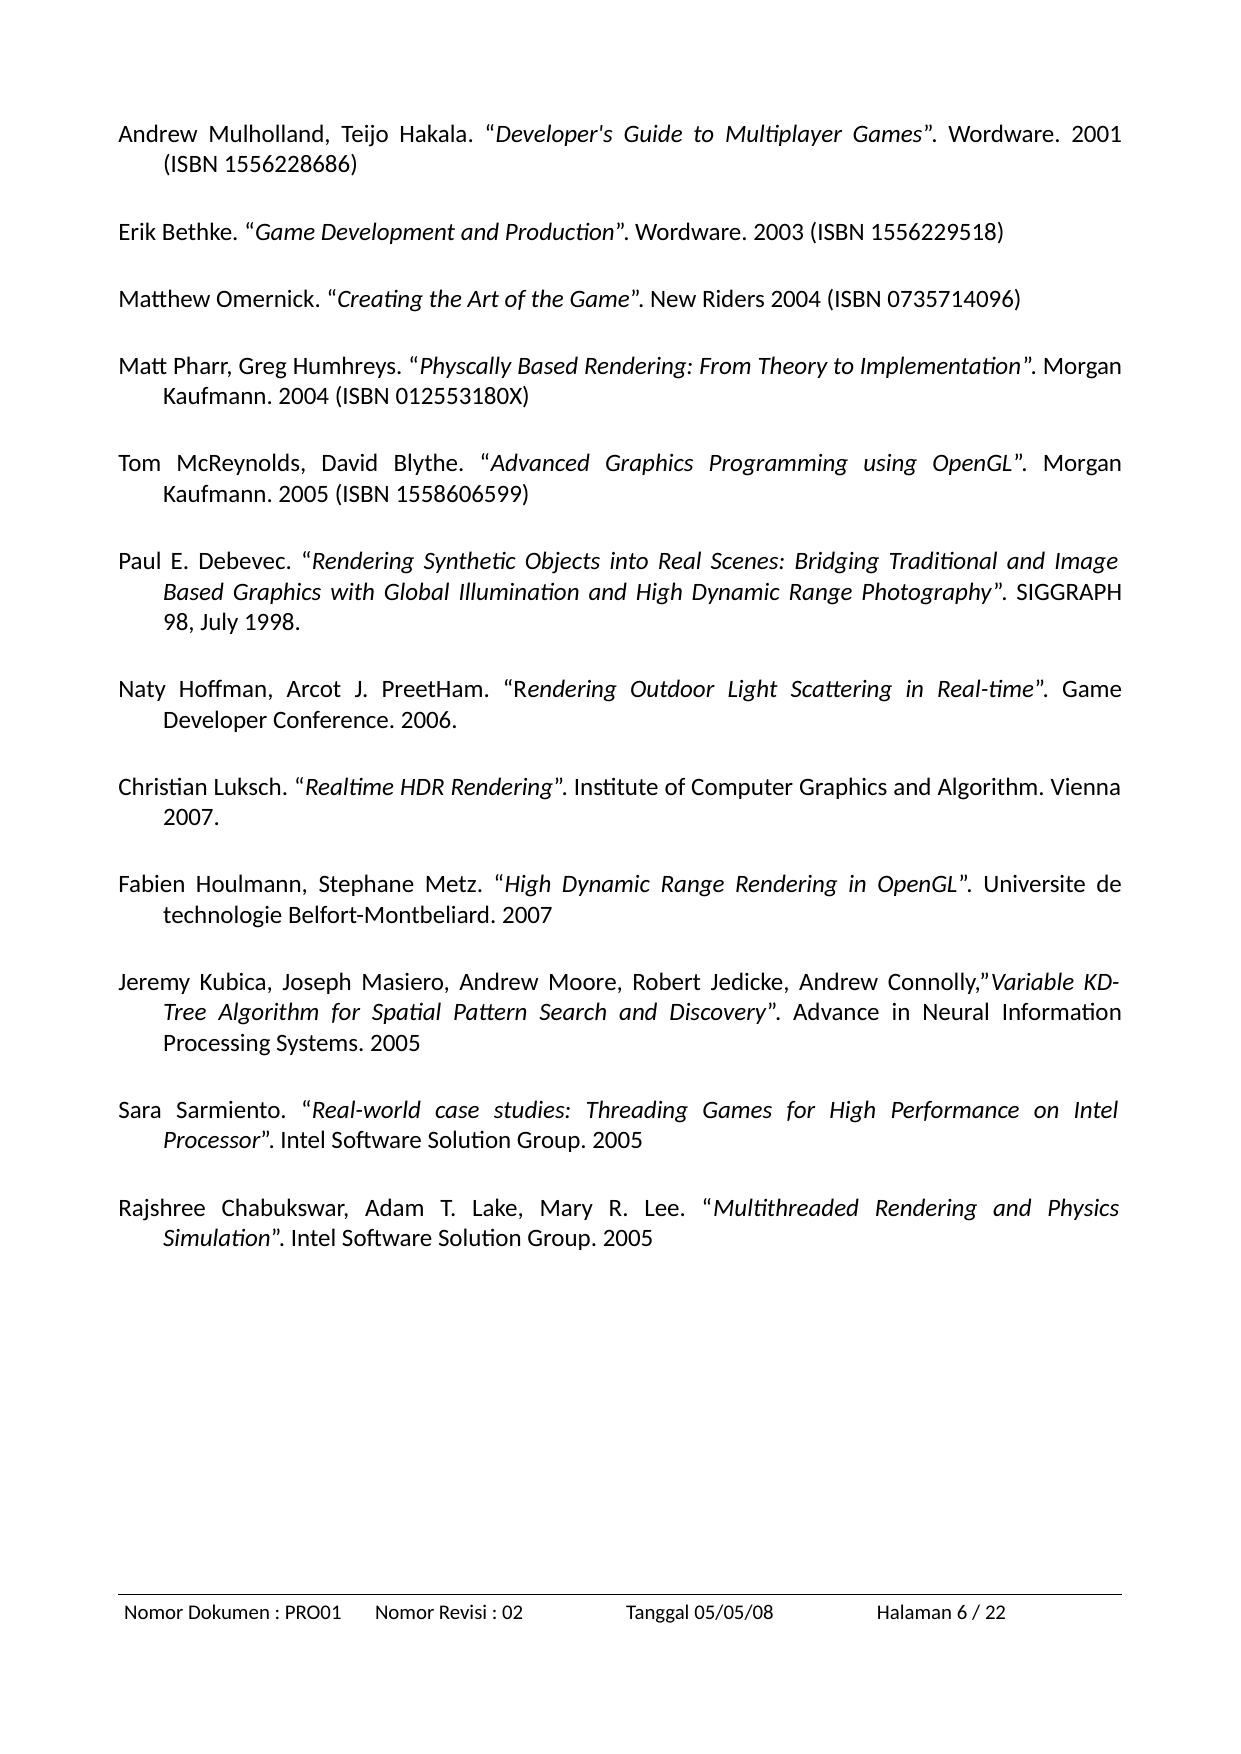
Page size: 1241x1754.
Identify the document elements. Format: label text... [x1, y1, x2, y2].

text Naty Hoffman, Arcot J. PreetHam. “Rendering Outdoor Light Scattering in Real-time”. Game Developer Conference. 2006. [118, 673, 1122, 734]
text Paul E. Debevec. “Rendering Synthetic Objects into Real Scenes: Bridging Traditional and Image Based Graphics with Global Illumination and High Dynamic Range Photography”. SIGGRAPH 98, July 1998. [118, 545, 1122, 637]
text Tom McReynolds, David Blythe. “Advanced Graphics Programming using OpenGL”. Morgan Kaufmann. 2005 (ISBN 1558606599) [118, 447, 1122, 508]
text Matt Pharr, Greg Humhreys. “Physcally Based Rendering: From Theory to Implementation”. Morgan Kaufmann. 2004 (ISBN 012553180X) [118, 350, 1122, 411]
text Matthew Omernick. “Creating the Art of the Game”. New Riders 2004 (ISBN 0735714096) [118, 283, 1122, 313]
text Erik Bethke. “Game Development and Production”. Wordware. 2003 (ISBN 1556229518) [118, 216, 1122, 246]
text Fabien Houlmann, Stephane Metz. “High Dynamic Range Rendering in OpenGL”. Universite de technologie Belfort-Montbeliard. 2007 [118, 868, 1122, 929]
text Christian Luksch. “Realtime HDR Rendering”. Institute of Computer Graphics and Algorithm. Vienna 2007. [118, 771, 1122, 832]
text Jeremy Kubica, Joseph Masiero, Andrew Moore, Robert Jedicke, Andrew Connolly,”Variable KD-Tree Algorithm for Spatial Pattern Search and Discovery”. Advance in Neural Information Processing Systems. 2005 [118, 966, 1122, 1058]
text Rajshree Chabukswar, Adam T. Lake, Mary R. Lee. “Multithreaded Rendering and Physics Simulation”. Intel Software Solution Group. 2005 [118, 1192, 1122, 1253]
text Andrew Mulholland, Teijo Hakala. “Developer's Guide to Multiplayer Games”. Wordware. 2001 (ISBN 1556228686) [118, 118, 1122, 179]
text Sara Sarmiento. “Real-world case studies: Threading Games for High Performance on Intel Processor”. Intel Software Solution Group. 2005 [118, 1094, 1122, 1155]
